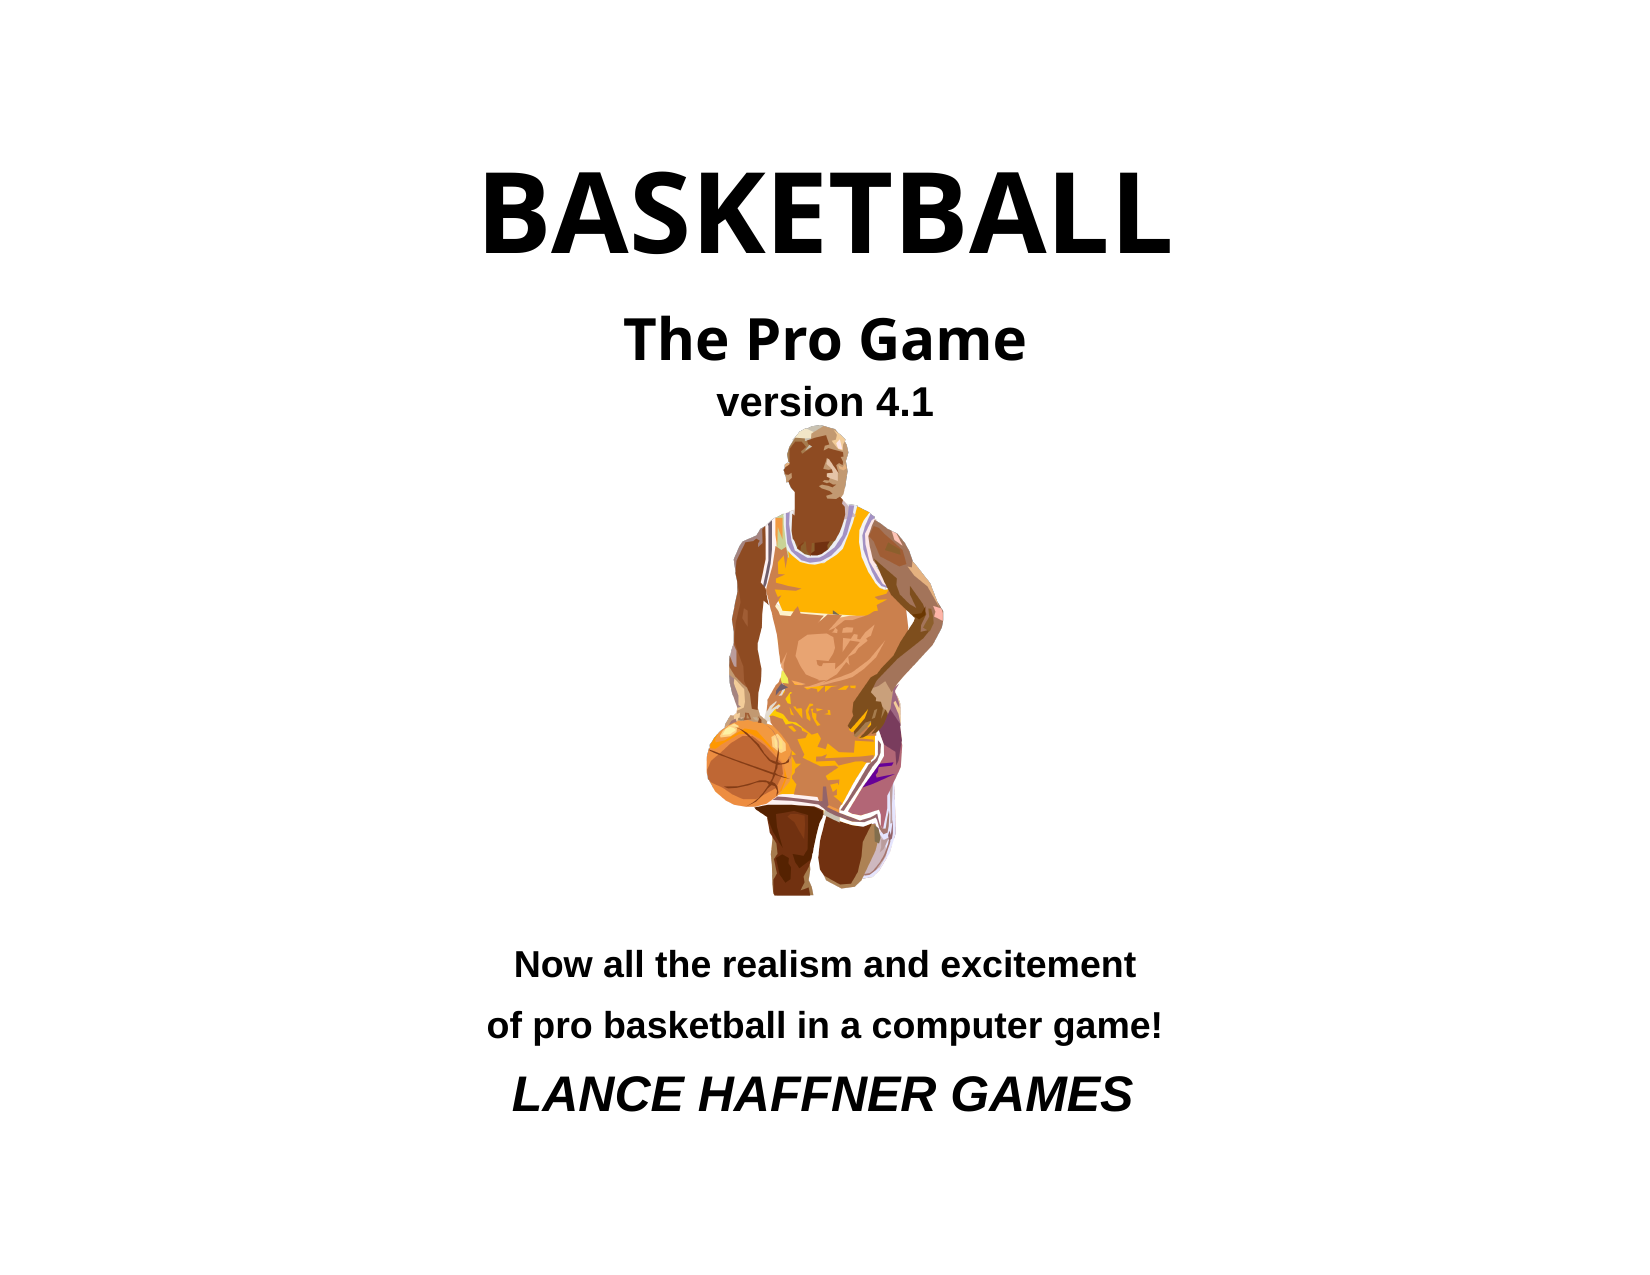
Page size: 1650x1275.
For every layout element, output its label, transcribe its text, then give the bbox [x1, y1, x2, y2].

subtitle The Pro Game [118, 298, 1532, 378]
text of pro basketball in a computer game! [118, 1003, 1532, 1046]
text LANCE HAFFNER GAMES [118, 1064, 1532, 1122]
picture [706, 425, 944, 896]
subtitle version 4.1 [118, 378, 1532, 426]
title BASKETBALL [118, 133, 1532, 286]
text Now all the realism and excitement [118, 942, 1532, 985]
